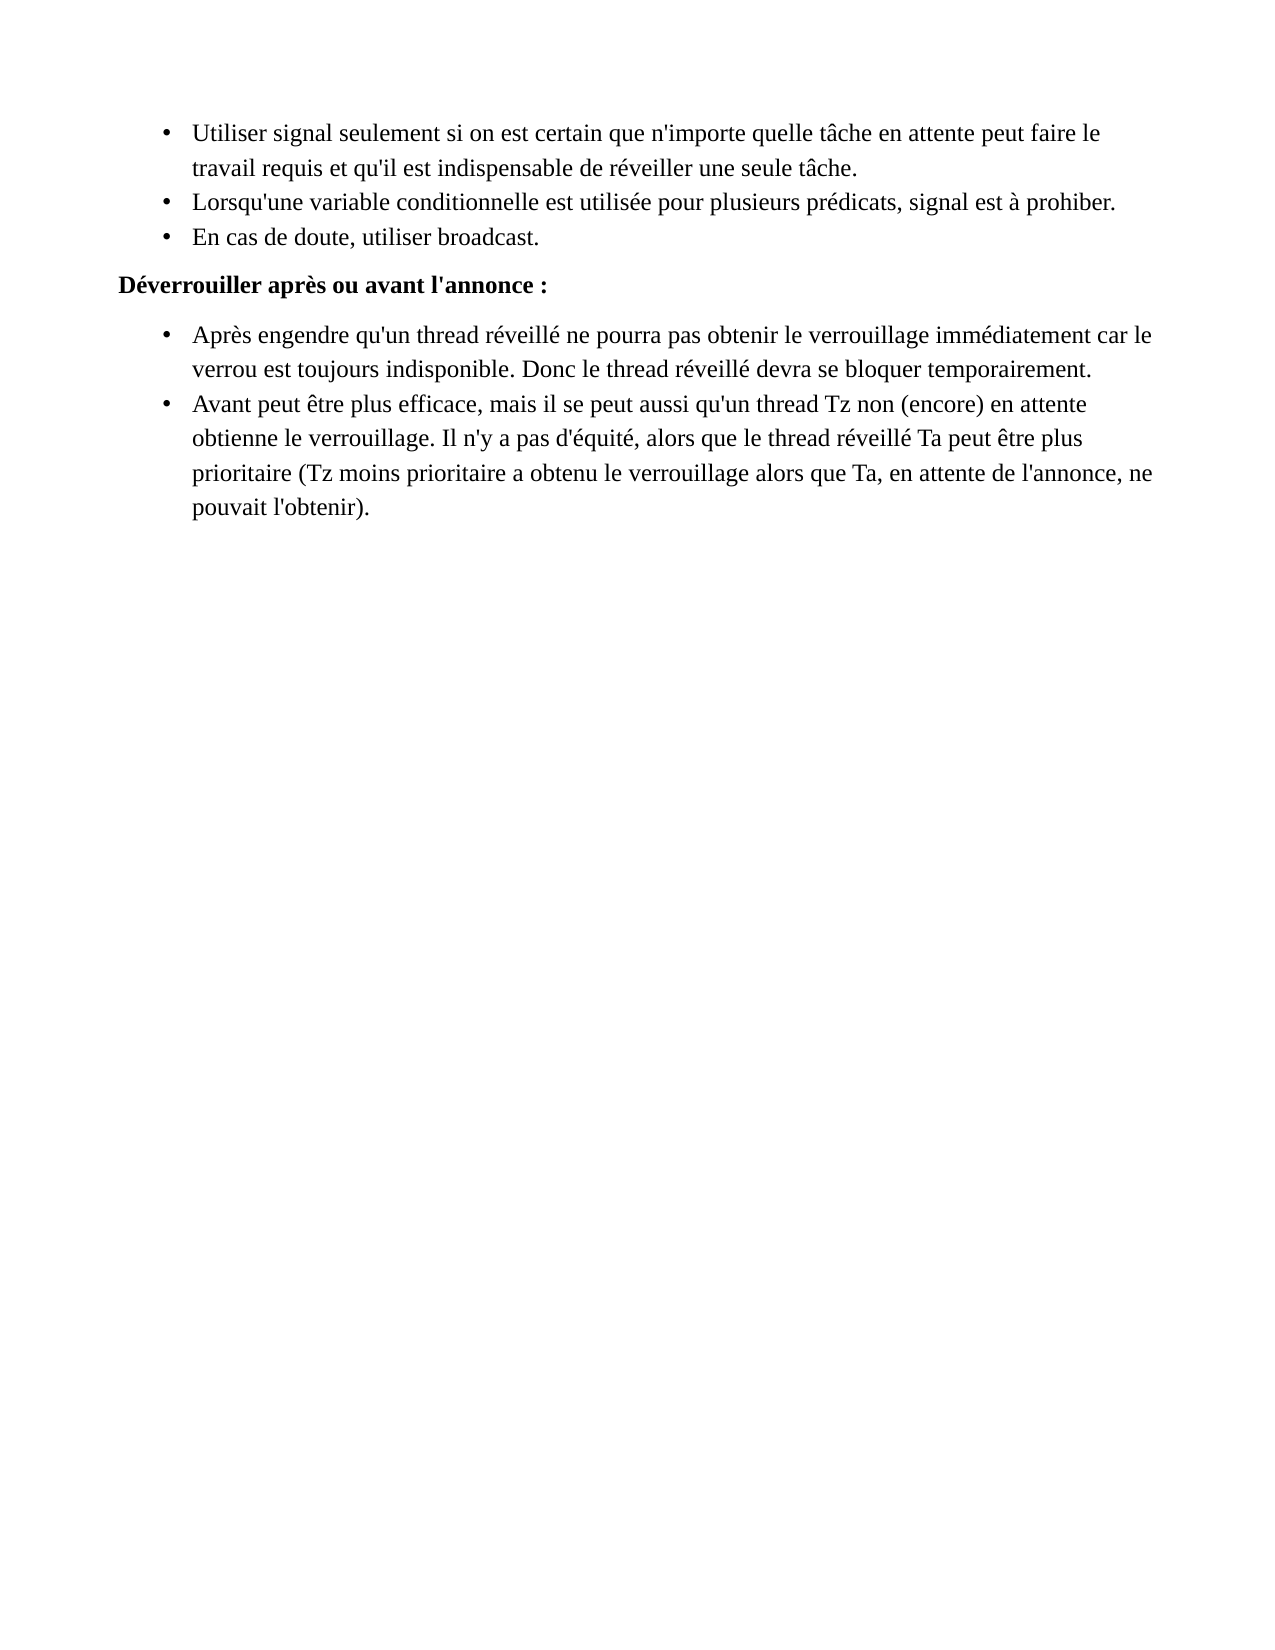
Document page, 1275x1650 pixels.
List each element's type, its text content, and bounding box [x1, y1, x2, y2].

text Déverrouiller après ou avant l'annonce : [118, 271, 1157, 299]
list Après engendre qu'un thread réveillé ne pourra pas obtenir le verrouillage immédiatement car le verrou est toujours indisponible. Donc le thread réveillé devra se bloquer temporairement. [162, 320, 1157, 383]
list Lorsqu'une variable conditionnelle est utilisée pour plusieurs prédicats, signal est à prohiber. [162, 187, 1157, 216]
list Utiliser signal seulement si on est certain que n'importe quelle tâche en attente peut faire le travail requis et qu'il est indispensable de réveiller une seule tâche. [162, 118, 1157, 181]
list Avant peut être plus efficace, mais il se peut aussi qu'un thread Tz non (encore) en attente obtienne le verrouillage. Il n'y a pas d'équité, alors que le thread réveillé Ta peut être plus prioritaire (Tz moins prioritaire a obtenu le verrouillage alors que Ta, en attente de l'annonce, ne pouvait l'obtenir). [162, 389, 1157, 521]
list En cas de doute, utiliser broadcast. [162, 222, 1157, 250]
